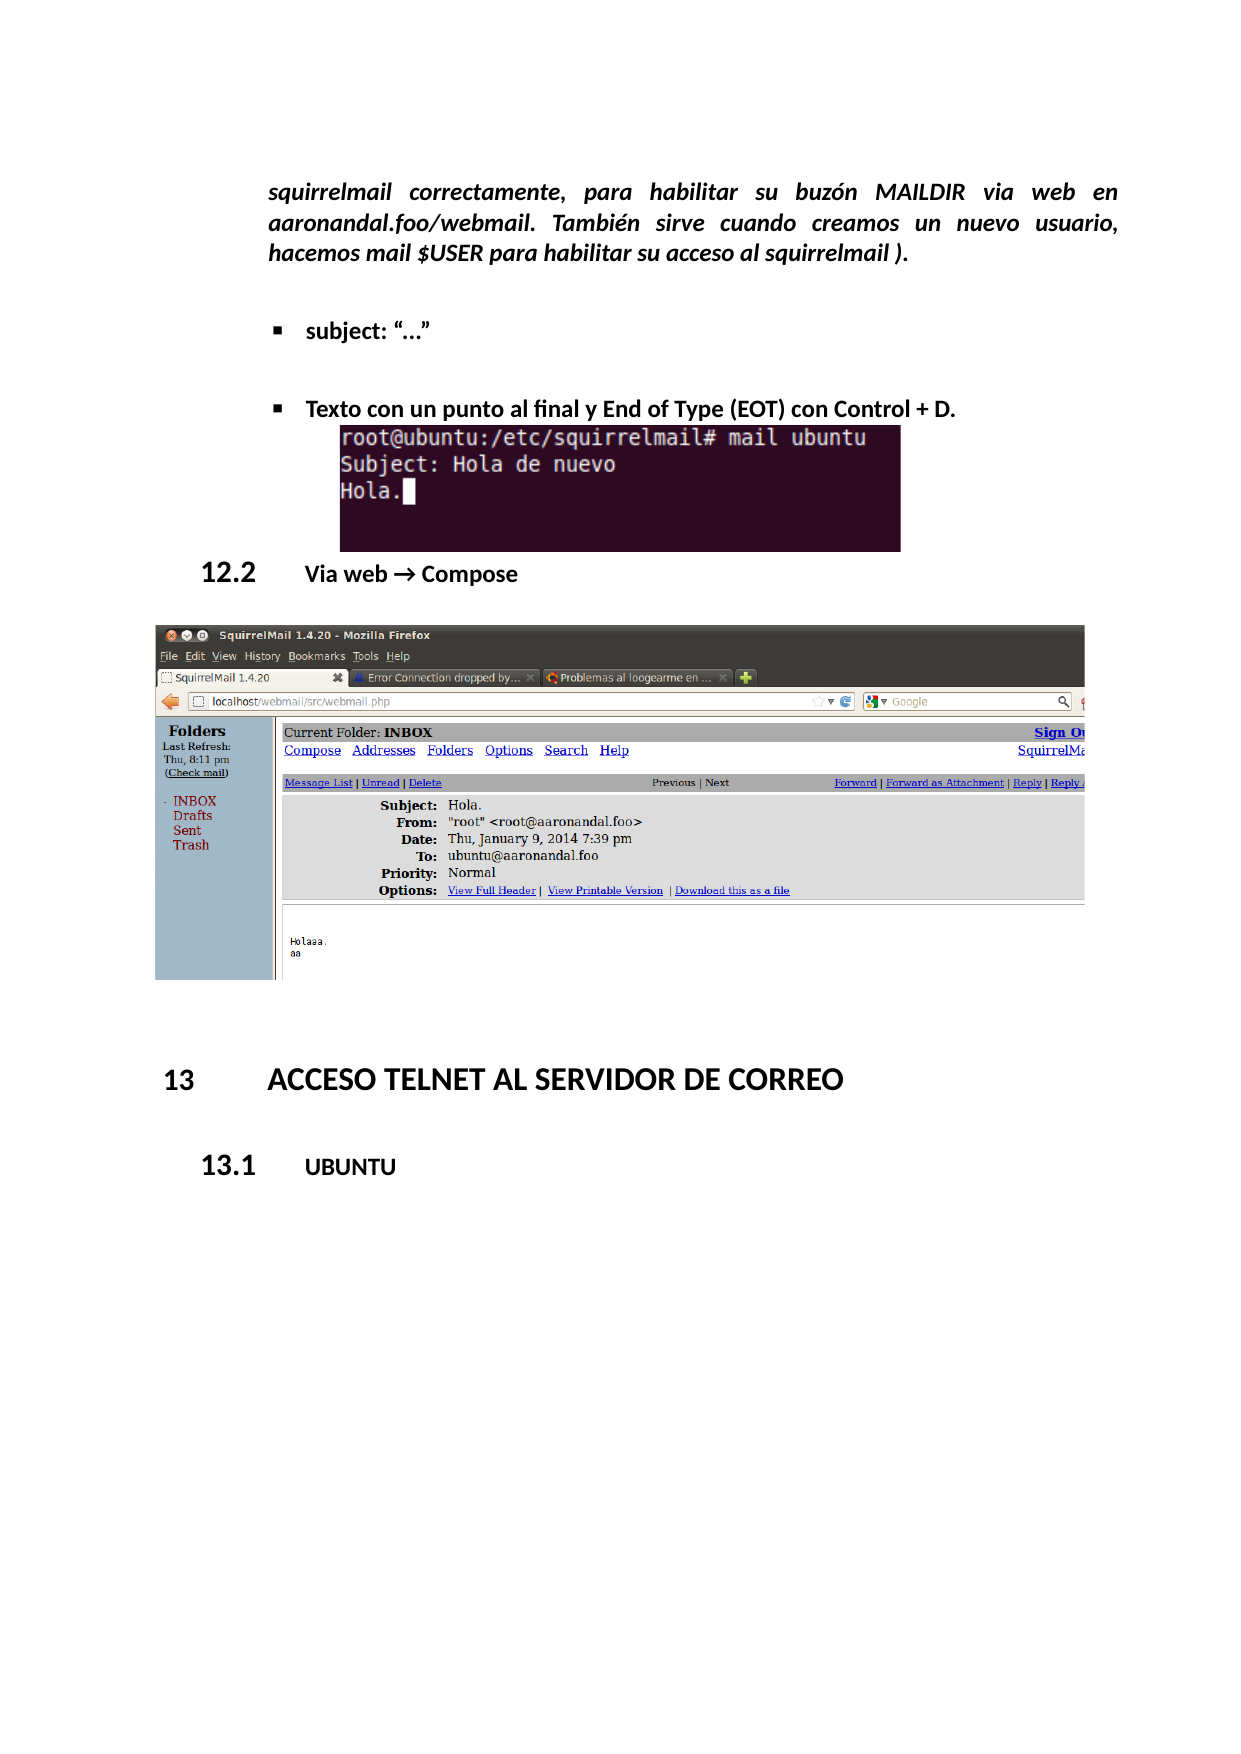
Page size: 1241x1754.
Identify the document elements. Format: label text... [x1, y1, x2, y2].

list UBUNTU [193, 1146, 1122, 1184]
list subject: “...” [268, 315, 1122, 346]
list Texto con un punto al final y End of Type (EOT) con Control + D. [268, 393, 1122, 423]
picture [155, 625, 1085, 980]
list squirrelmail correctamente, para habilitar su buzón MAILDIR via web en aaronandal.foo/webmail. También sirve cuando creamos un nuevo usuario, hacemos mail $USER para habilitar su acceso al squirrelmail ). [231, 176, 1122, 268]
list ACCESO TELNET AL SERVIDOR DE CORREO [156, 1058, 1122, 1098]
picture [339, 425, 901, 552]
list Via web → Compose [193, 471, 1122, 590]
